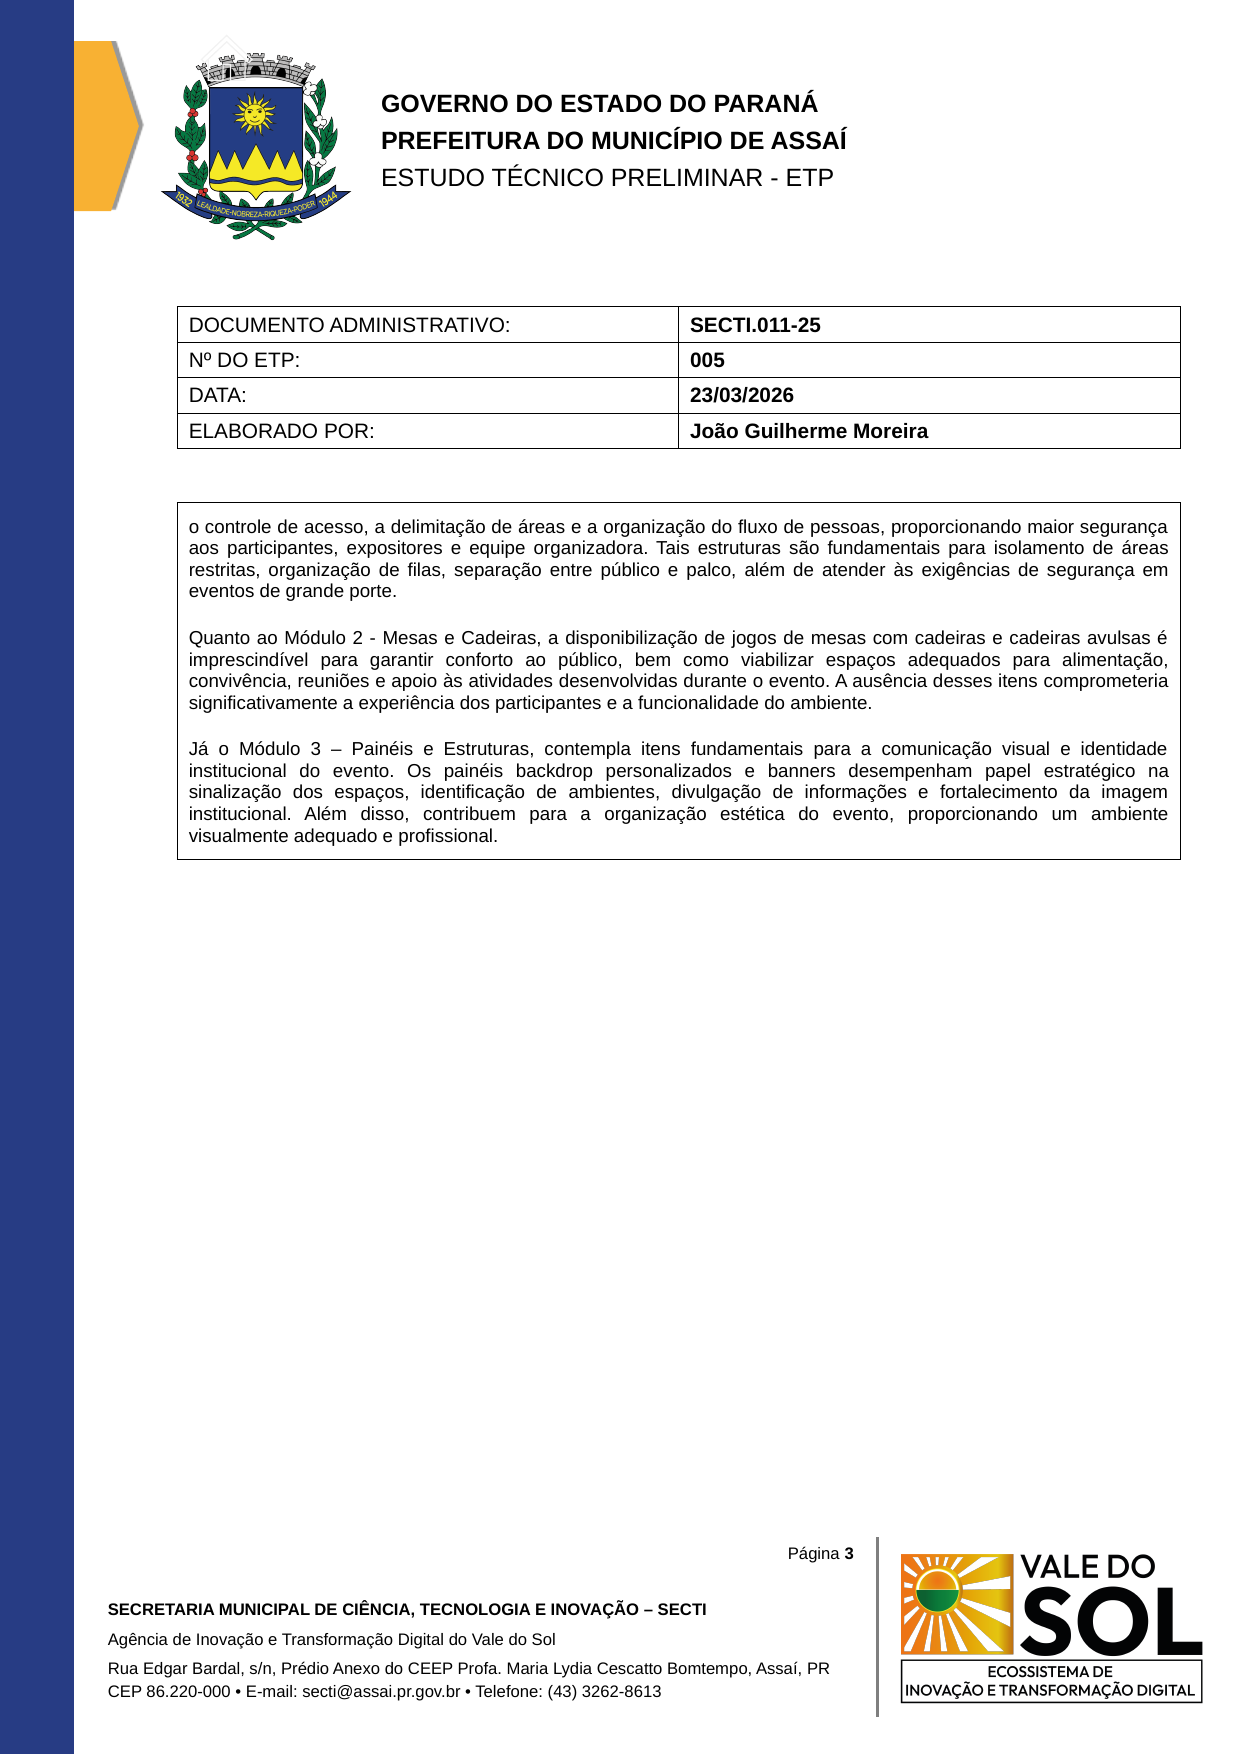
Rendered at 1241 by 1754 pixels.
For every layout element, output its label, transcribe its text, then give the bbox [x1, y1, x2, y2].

table_cell o controle de acesso, a delimitação de áreas e a organização do fluxo de pessoas, proporcionando maior segurança aos participantes, expositores e equipe organizadora. Tais estruturas são fundamentais para isolamento de áreas restritas, organização de filas, separação entre público e palco, além de atender às exigências de segurança em eventos de grande porte. Quanto ao Módulo 2 - Mesas e Cadeiras, a disponibilização de jogos de mesas com cadeiras e cadeiras avulsas é imprescindível para garantir conforto ao público, bem como viabilizar espaços adequados para alimentação, convivência, reuniões e apoio às atividades desenvolvidas durante o evento. A ausência desses itens comprometeria significativamente a experiência dos participantes e a funcionalidade do ambiente. Já o Módulo 3 – Painéis e Estruturas, contempla itens fundamentais para a comunicação visual e identidade institucional do evento. Os painéis backdrop personalizados e banners desempenham papel estratégico na sinalização dos espaços, identificação de ambientes, divulgação de informações e fortalecimento da imagem institucional. Além disso, contribuem para a organização estética do evento, proporcionando um ambiente visualmente adequado e profissional. [178, 503, 1180, 858]
picture [209, 47, 244, 79]
picture [894, 1548, 1208, 1712]
picture [235, 47, 250, 61]
picture [158, 47, 354, 246]
picture [203, 47, 219, 61]
